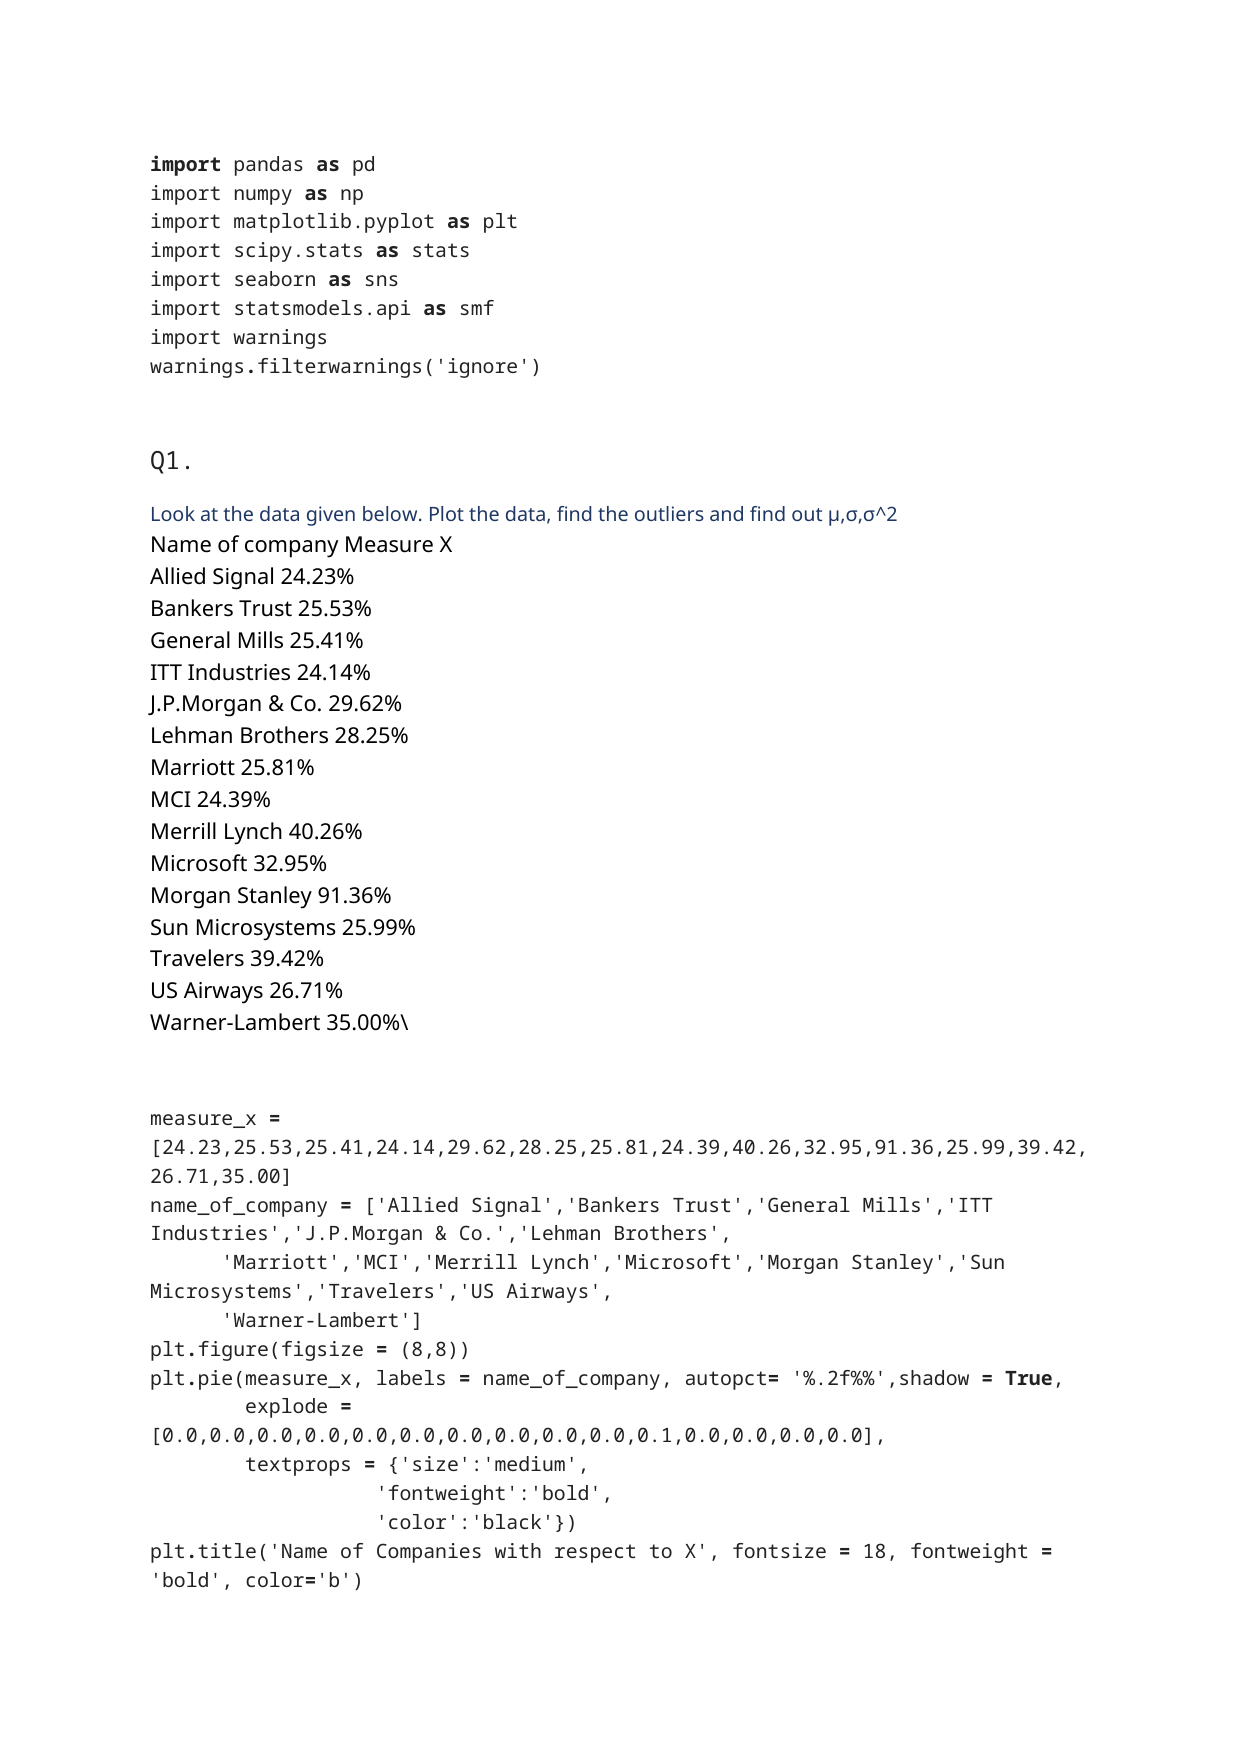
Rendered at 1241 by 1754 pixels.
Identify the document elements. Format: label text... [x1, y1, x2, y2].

text Q1. [150, 443, 1090, 477]
text Name of company Measure X Allied Signal 24.23% Bankers Trust 25.53% General Mills 25.41% ITT Industries 24.14% J.P.Morgan & Co. 29.62% Lehman Brothers 28.25% Marriott 25.81% MCI 24.39% Merrill Lynch 40.26% Microsoft 32.95% Morgan Stanley 91.36% Sun Microsystems 25.99% Travelers 39.42% US Airways 26.71% Warner-Lambert 35.00%\ [150, 529, 1090, 1037]
text import pandas as pd import numpy as np import matplotlib.pyplot as plt import scipy.stats as stats import seaborn as sns import statsmodels.api as smf import warnings warnings.filterwarnings('ignore') [150, 150, 1090, 379]
text measure_x = [24.23,25.53,25.41,24.14,29.62,28.25,25.81,24.39,40.26,32.95,91.36,25.99,39.42,26.71,35.00] name_of_company = ['Allied Signal','Bankers Trust','General Mills','ITT Industries','J.P.Morgan & Co.','Lehman Brothers', 'Marriott','MCI','Merrill Lynch','Microsoft','Morgan Stanley','Sun Microsystems','Travelers','US Airways', 'Warner-Lambert'] plt.figure(figsize = (8,8)) plt.pie(measure_x, labels = name_of_company, autopct= '%.2f%%',shadow = True, explode = [0.0,0.0,0.0,0.0,0.0,0.0,0.0,0.0,0.0,0.0,0.1,0.0,0.0,0.0,0.0], textprops = {'size':'medium', 'fontweight':'bold', 'color':'black'}) plt.title('Name of Companies with respect to X', fontsize = 18, fontweight = 'bold', color='b') [150, 1104, 1090, 1593]
subtitle Look at the data given below. Plot the data, find the outliers and find out μ,σ,σ^2 [150, 500, 1090, 527]
